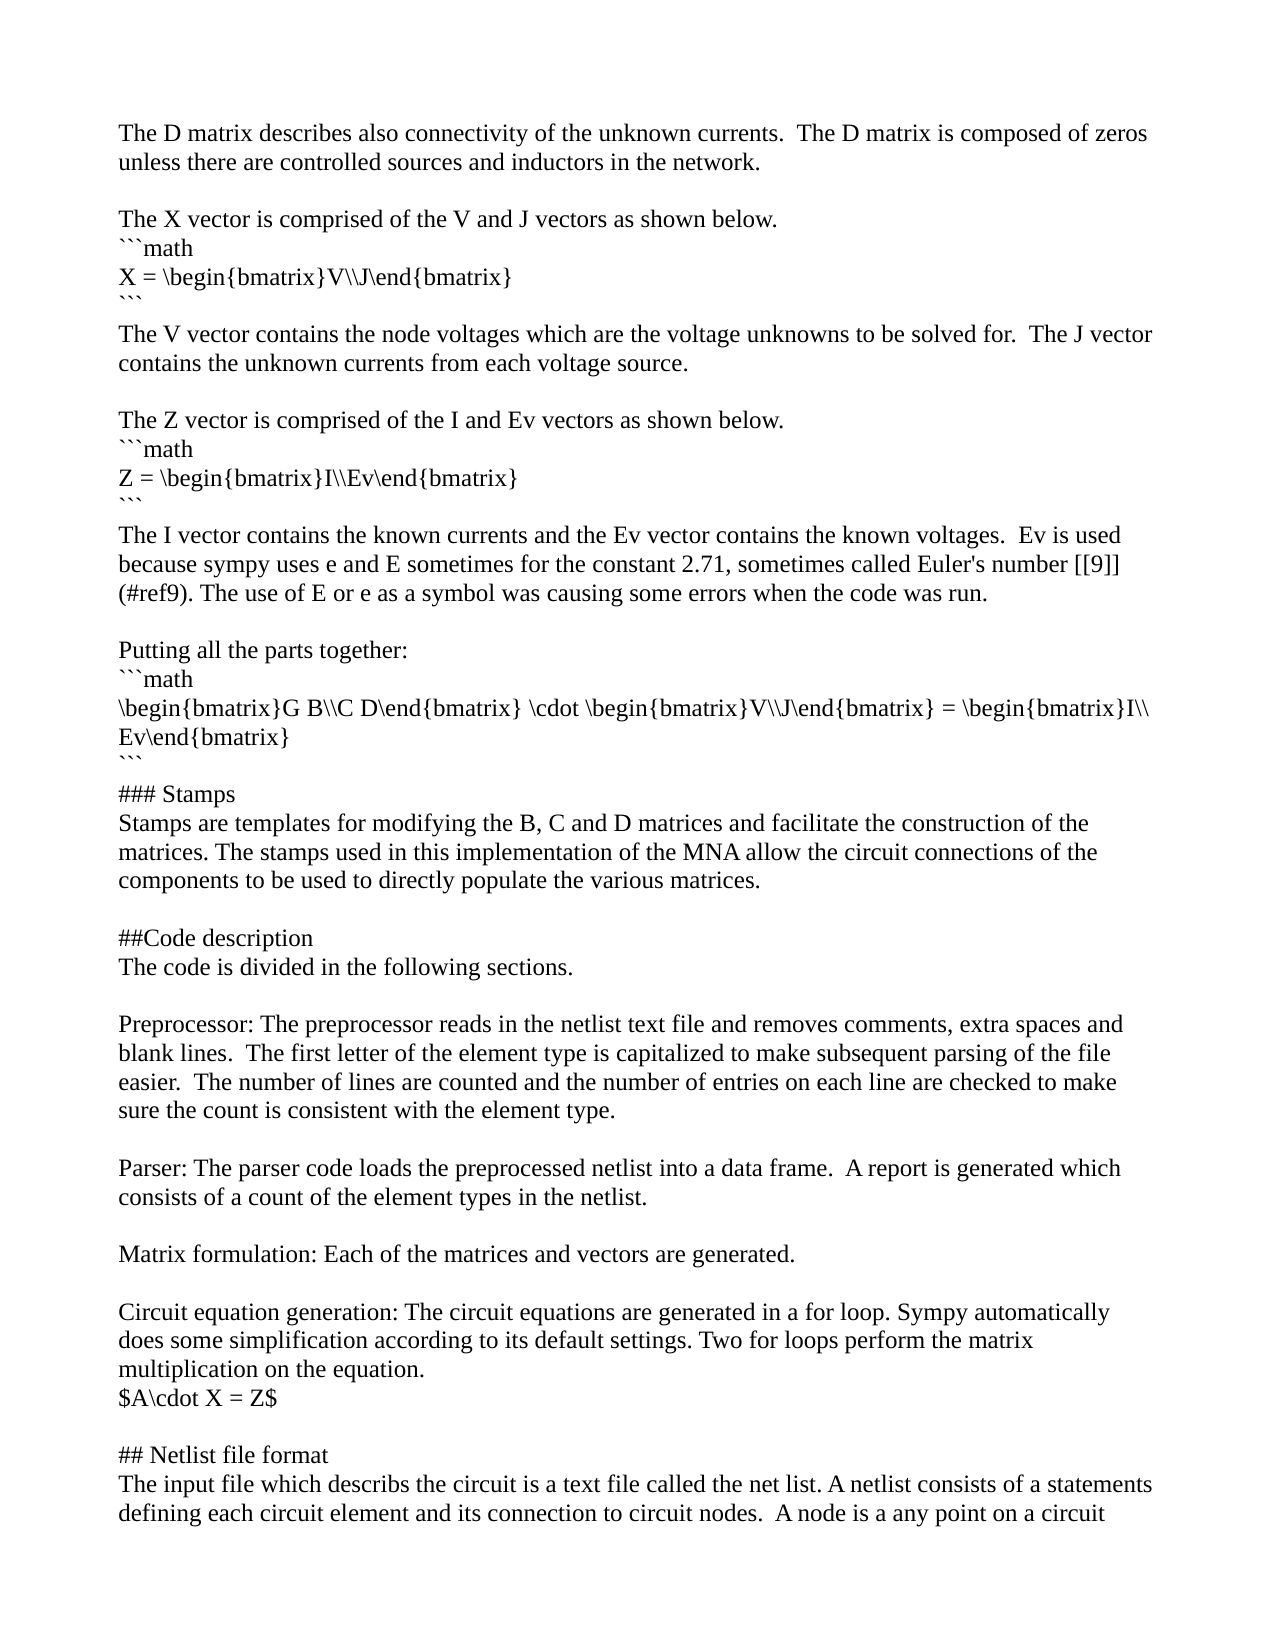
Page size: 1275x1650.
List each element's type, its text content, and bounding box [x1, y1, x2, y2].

text Preprocessor: The preprocessor reads in the netlist text file and removes comments, extra spaces and blank lines. The first letter of the element type is capitalized to make subsequent parsing of the file easier. The number of lines are counted and the number of entries on each line are checked to make sure the count is consistent with the element type. [118, 1009, 1157, 1124]
text ``` [118, 492, 1157, 521]
text X = \begin{bmatrix}V\\J\end{bmatrix} [118, 262, 1157, 291]
text The X vector is comprised of the V and J vectors as shown below. [118, 204, 1157, 233]
text ```math [118, 434, 1157, 463]
text ```math [118, 233, 1157, 262]
text Matrix formulation: Each of the matrices and vectors are generated. [118, 1239, 1157, 1268]
text ## Netlist file format [118, 1441, 1157, 1469]
text Stamps are templates for modifying the B, C and D matrices and facilitate the construction of the matrices. The stamps used in this implementation of the MNA allow the circuit connections of the components to be used to directly populate the various matrices. [118, 808, 1157, 894]
text The V vector contains the node voltages which are the voltage unknowns to be solved for. The J vector contains the unknown currents from each voltage source. [118, 319, 1157, 377]
text Parser: The parser code loads the preprocessed netlist into a data frame. A report is generated which consists of a count of the element types in the netlist. [118, 1153, 1157, 1211]
text The D matrix describes also connectivity of the unknown currents. The D matrix is composed of zeros unless there are controlled sources and inductors in the network. [118, 118, 1157, 176]
text Z = \begin{bmatrix}I\\Ev\end{bmatrix} [118, 463, 1157, 492]
text Putting all the parts together: [118, 636, 1157, 664]
text Circuit equation generation: The circuit equations are generated in a for loop. Sympy automatically does some simplification according to its default settings. Two for loops perform the matrix multiplication on the equation. [118, 1297, 1157, 1383]
text ### Stamps [118, 779, 1157, 808]
text ``` [118, 291, 1157, 319]
text The input file which describs the circuit is a text file called the net list. A netlist consists of a statements defining each circuit element and its connection to circuit nodes. A node is a any point on a circuit [118, 1469, 1157, 1527]
text The code is divided in the following sections. [118, 952, 1157, 981]
text The I vector contains the known currents and the Ev vector contains the known voltages. Ev is used because sympy uses e and E sometimes for the constant 2.71, sometimes called Euler's number [[9]](#ref9). The use of E or e as a symbol was causing some errors when the code was run. [118, 521, 1157, 607]
text ``` [118, 751, 1157, 779]
text ```math [118, 664, 1157, 693]
text ##Code description [118, 923, 1157, 952]
text \begin{bmatrix}G B\\C D\end{bmatrix} \cdot \begin{bmatrix}V\\J\end{bmatrix} = \begin{bmatrix}I\\Ev\end{bmatrix} [118, 693, 1157, 751]
text $A\cdot X = Z$ [118, 1383, 1157, 1412]
text The Z vector is comprised of the I and Ev vectors as shown below. [118, 406, 1157, 434]
